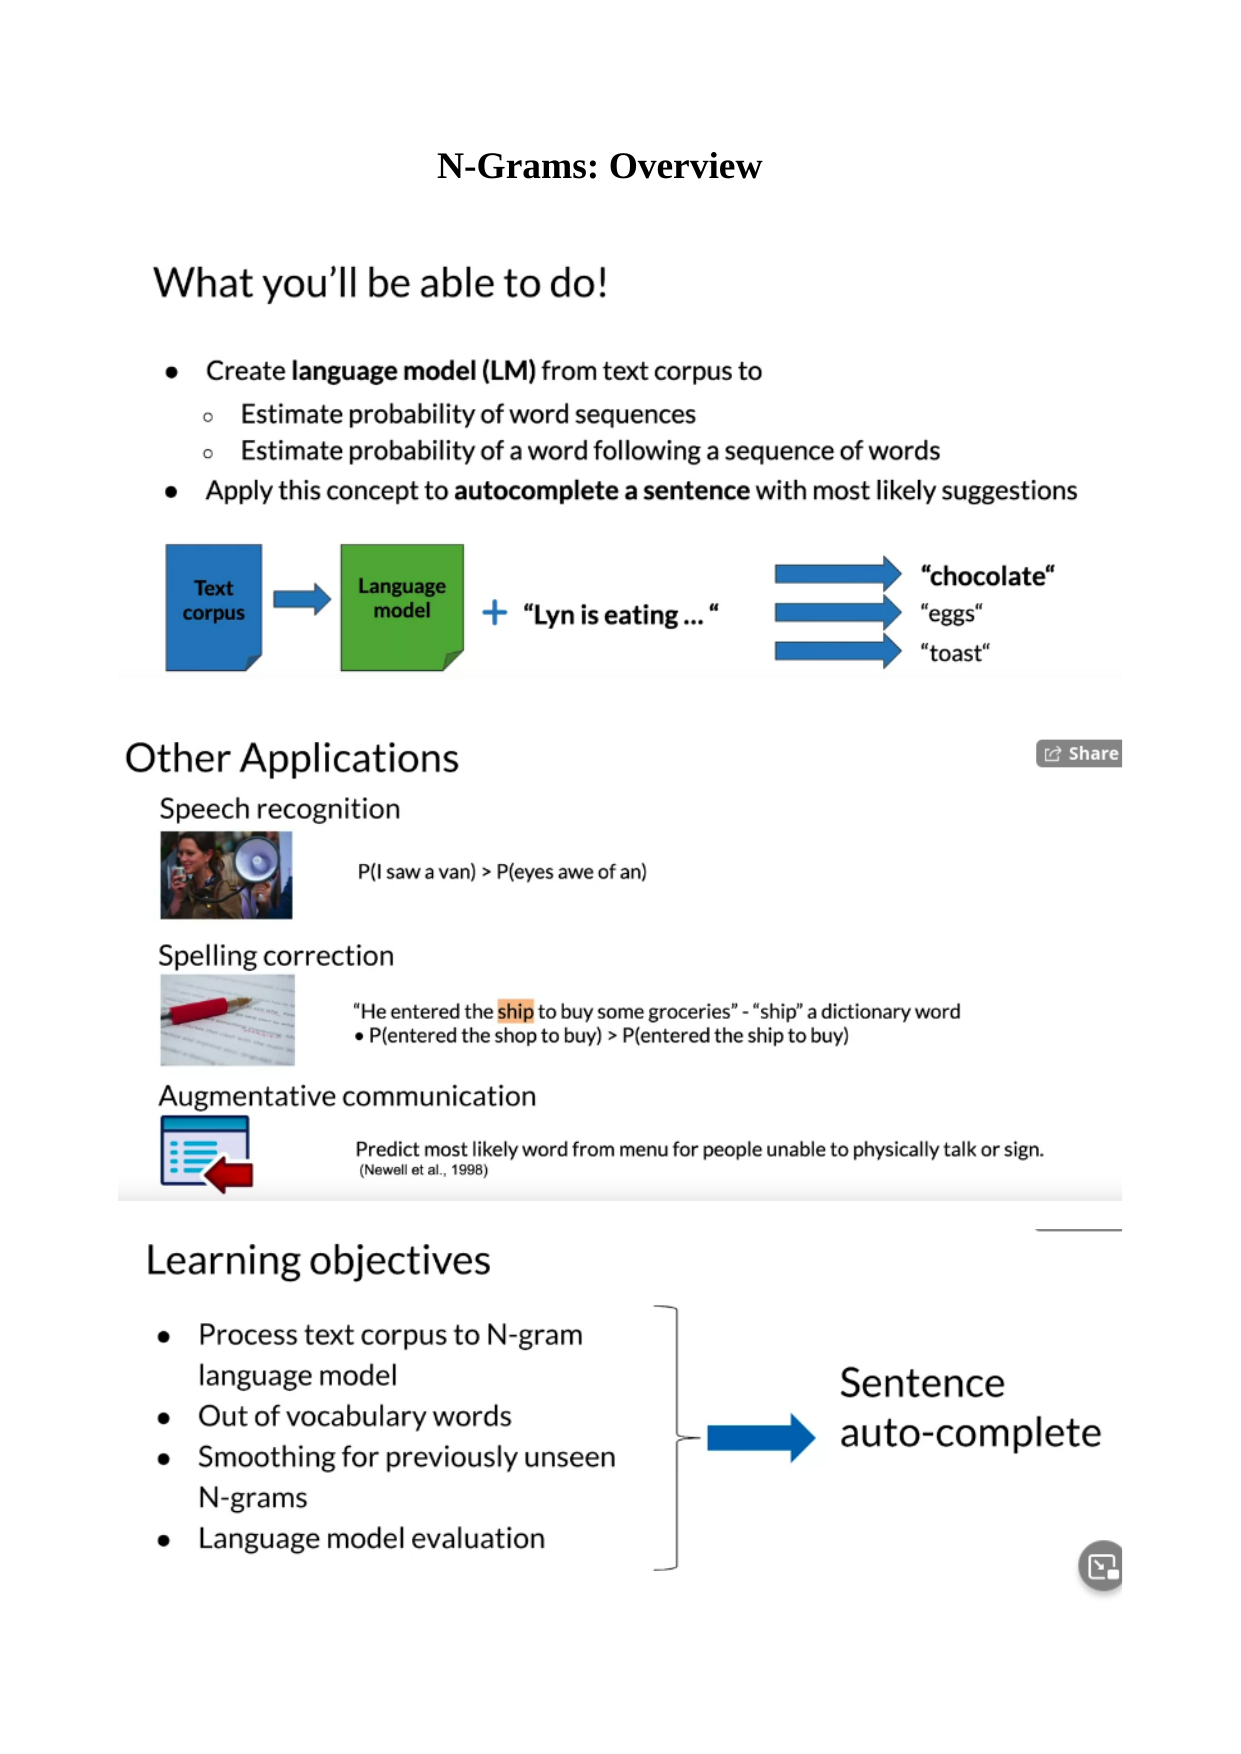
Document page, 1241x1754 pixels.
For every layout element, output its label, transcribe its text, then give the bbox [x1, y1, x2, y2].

subtitle N-Grams: Overview [118, 143, 1122, 186]
picture [118, 258, 1123, 679]
picture [118, 1229, 1123, 1608]
picture [118, 736, 1123, 1201]
